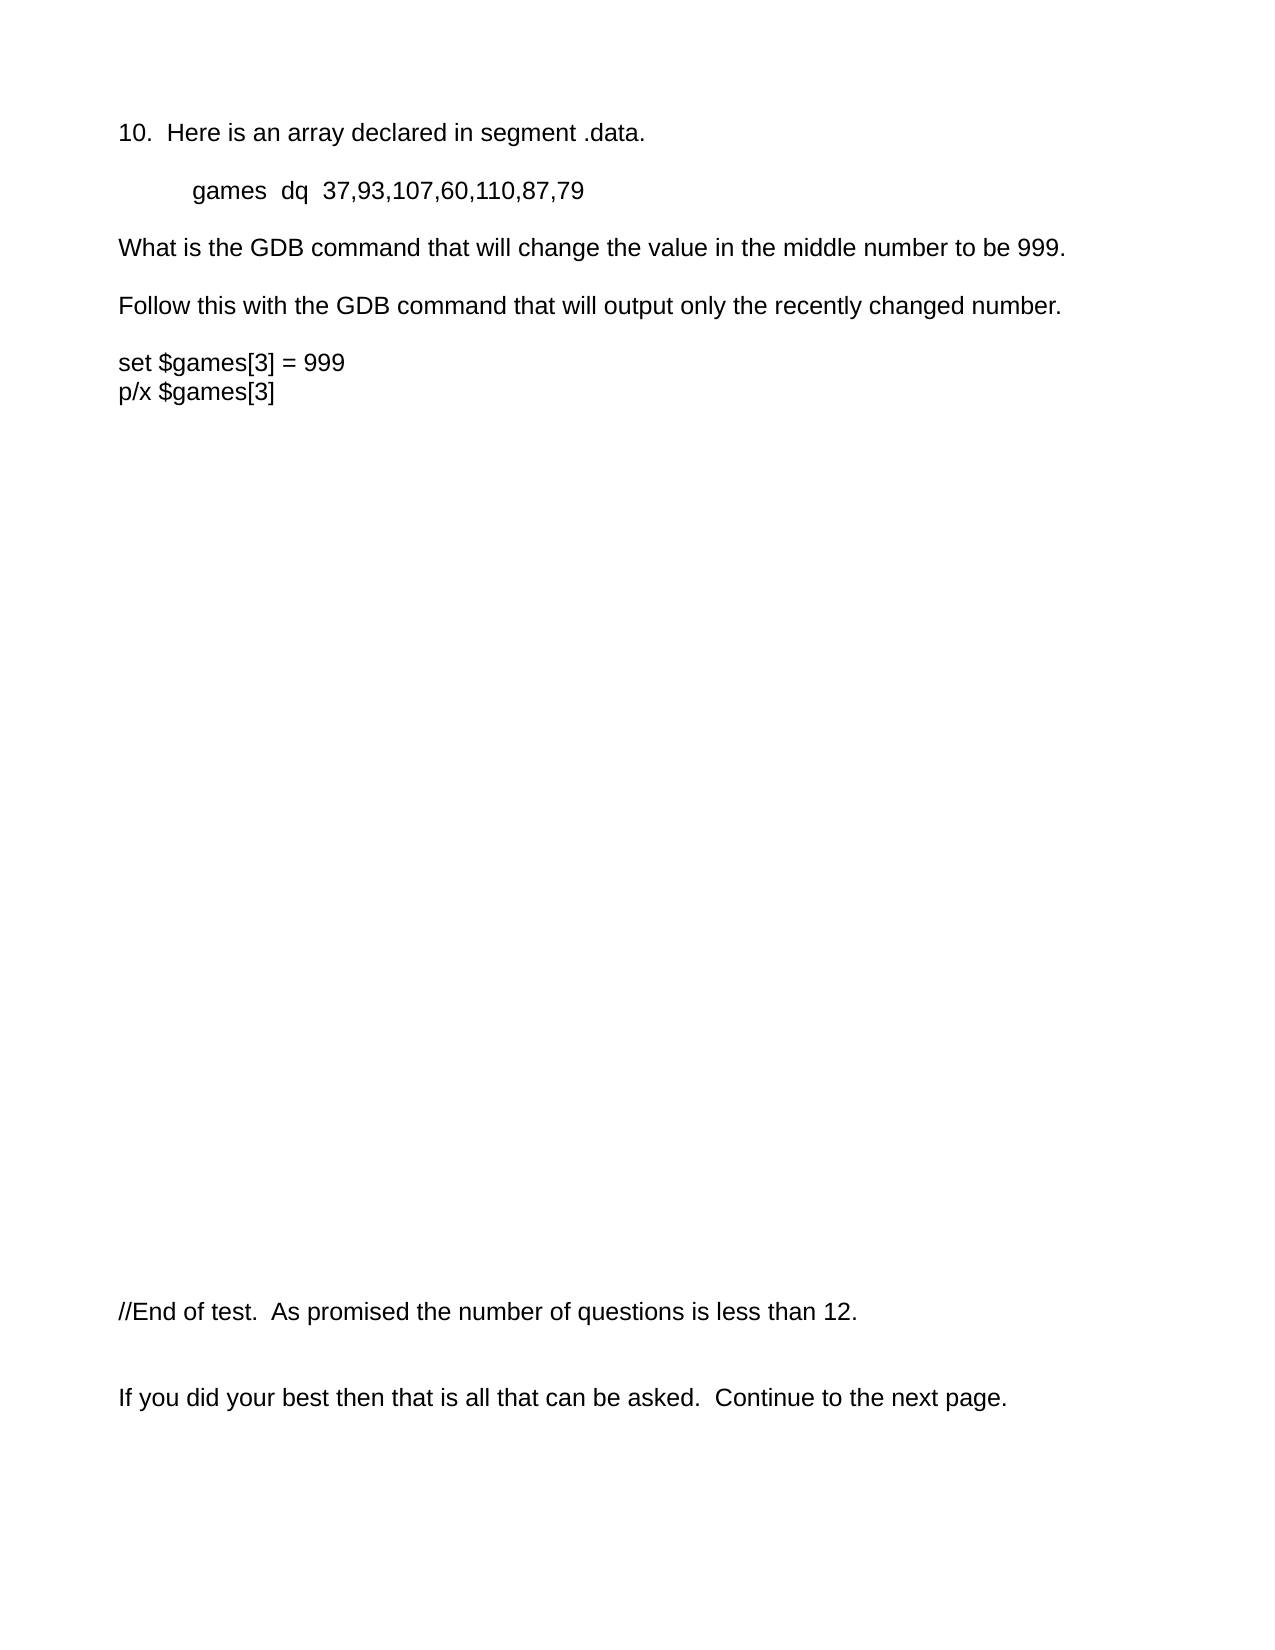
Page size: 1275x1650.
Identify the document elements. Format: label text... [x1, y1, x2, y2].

text set $games[3] = 999 [118, 348, 1157, 377]
text If you did your best then that is all that can be asked. Continue to the next page. [118, 1383, 1157, 1412]
text What is the GDB command that will change the value in the middle number to be 999. [118, 233, 1157, 262]
text games dq 37,93,107,60,110,87,79 [118, 176, 1157, 204]
text Follow this with the GDB command that will output only the recently changed number. [118, 291, 1157, 319]
text 10. Here is an array declared in segment .data. [118, 118, 1157, 147]
text //End of test. As promised the number of questions is less than 12. [118, 1297, 1157, 1326]
text p/x $games[3] [118, 377, 1157, 406]
